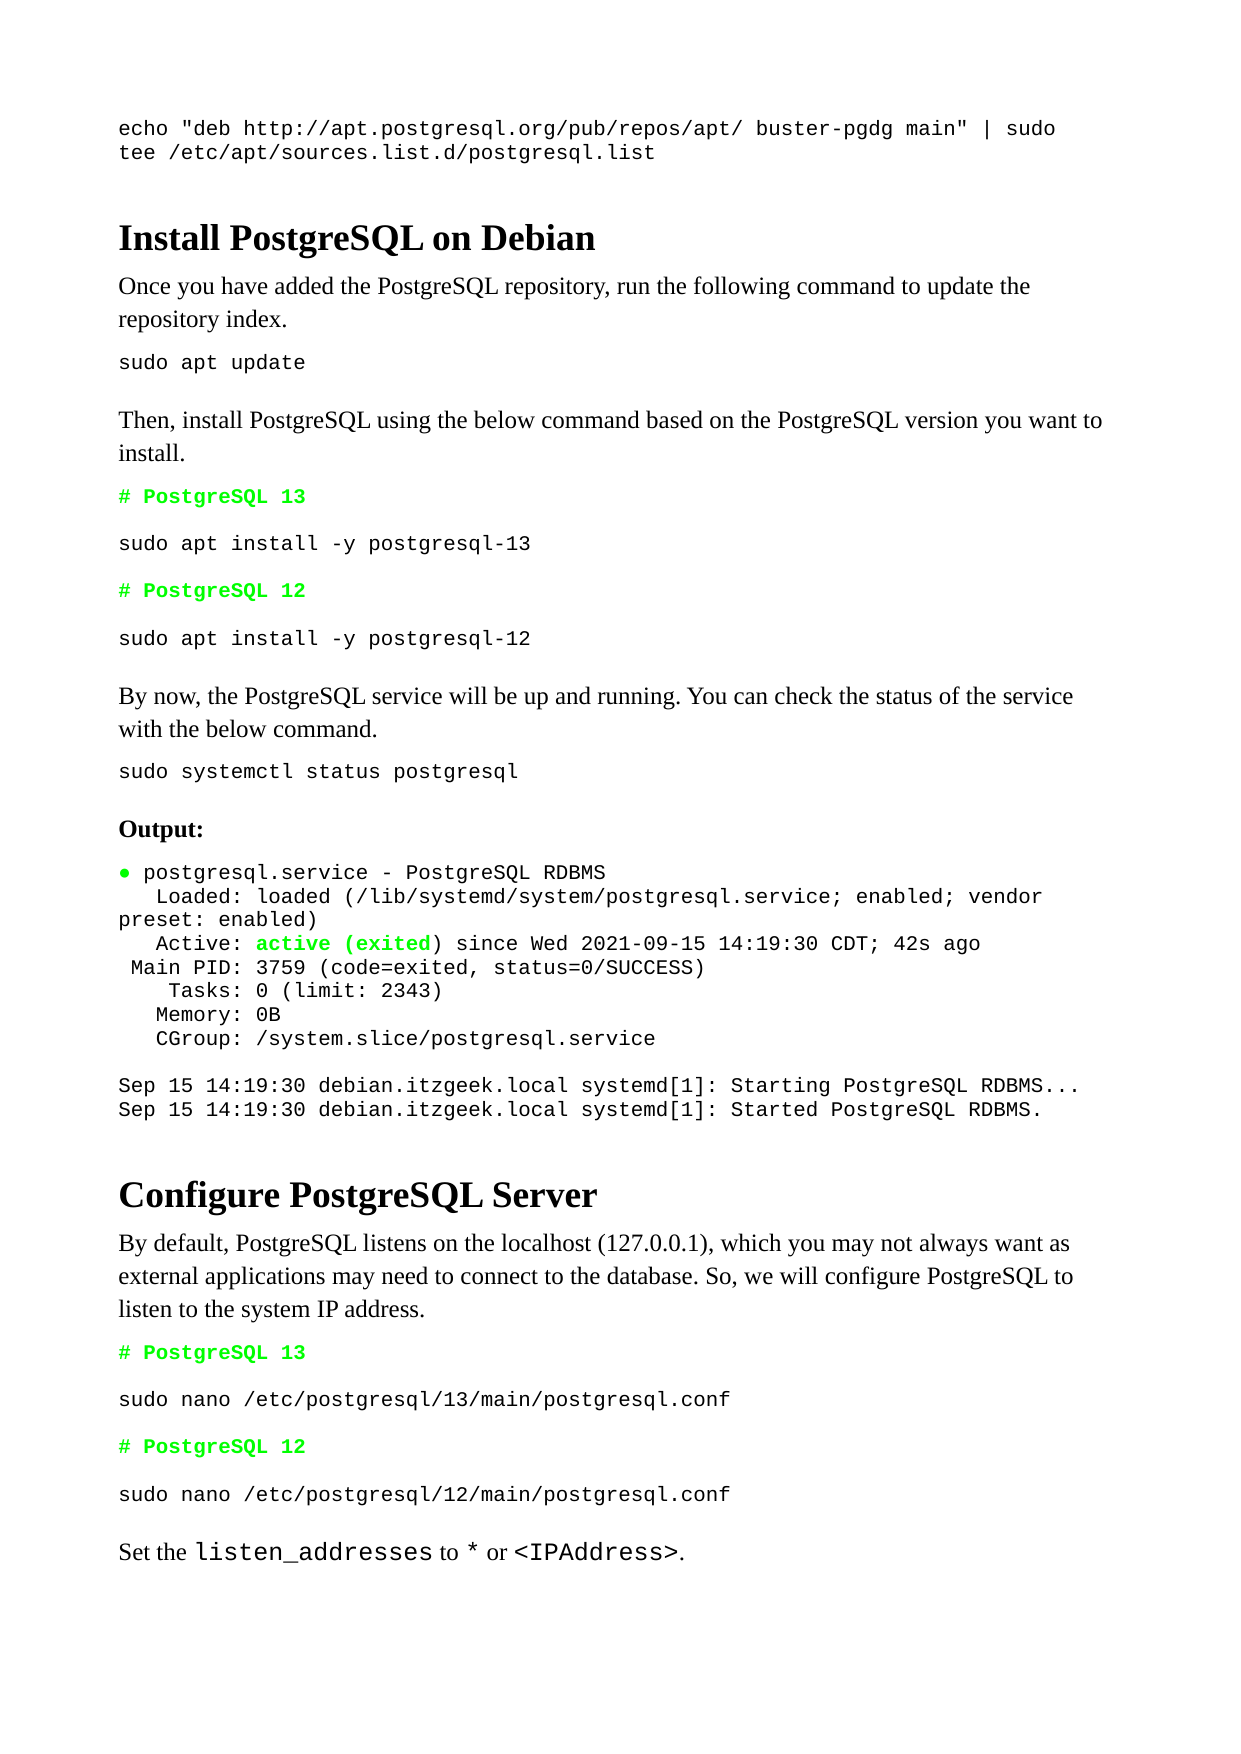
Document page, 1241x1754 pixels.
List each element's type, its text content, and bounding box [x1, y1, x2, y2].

text sudo apt install -y postgresql-13 [118, 533, 1122, 557]
text Once you have added the PostgreSQL repository, run the following command to update the repository index. [118, 271, 1122, 333]
text By default, PostgreSQL listens on the localhost (127.0.0.1), which you may not always want as external applications may need to connect to the database. So, we will configure PostgreSQL to listen to the system IP address. [118, 1228, 1122, 1323]
text Sep 15 14:19:30 debian.itzgeek.local systemd[1]: Started PostgreSQL RDBMS. [118, 1098, 1122, 1122]
text Tasks: 0 (limit: 2343) [118, 980, 1122, 1004]
text Sep 15 14:19:30 debian.itzgeek.local systemd[1]: Starting PostgreSQL RDBMS... [118, 1075, 1122, 1098]
text sudo nano /etc/postgresql/13/main/postgresql.conf [118, 1389, 1122, 1413]
text ● postgresql.service - PostgreSQL RDBMS [118, 862, 1122, 886]
text CGroup: /system.slice/postgresql.service [118, 1028, 1122, 1051]
text sudo nano /etc/postgresql/12/main/postgresql.conf [118, 1484, 1122, 1507]
text Main PID: 3759 (code=exited, status=0/SUCCESS) [118, 957, 1122, 980]
subtitle Configure PostgreSQL Server [118, 1172, 1122, 1216]
text # PostgreSQL 12 [118, 1436, 1122, 1460]
text sudo apt update [118, 352, 1122, 376]
text # PostgreSQL 12 [118, 580, 1122, 604]
text Then, install PostgreSQL using the below command based on the PostgreSQL version you want to install. [118, 405, 1122, 467]
text Output: [118, 814, 1122, 843]
text Active: active (exited) since Wed 2021-09-15 14:19:30 CDT; 42s ago [118, 933, 1122, 957]
text echo "deb http://apt.postgresql.org/pub/repos/apt/ buster-pgdg main" | sudo tee /etc/apt/sources.list.d/postgresql.list [118, 118, 1122, 165]
subtitle Install PostgreSQL on Debian [118, 216, 1122, 259]
text sudo apt install -y postgresql-12 [118, 628, 1122, 651]
text # PostgreSQL 13 [118, 1342, 1122, 1365]
text Set the listen_addresses to * or <IPAddress>. [118, 1537, 1122, 1568]
text # PostgreSQL 13 [118, 486, 1122, 509]
text sudo systemctl status postgresql [118, 761, 1122, 785]
text Memory: 0B [118, 1004, 1122, 1028]
text By now, the PostgreSQL service will be up and running. You can check the status of the service with the below command. [118, 681, 1122, 742]
text Loaded: loaded (/lib/systemd/system/postgresql.service; enabled; vendor preset: enabled) [118, 886, 1122, 933]
